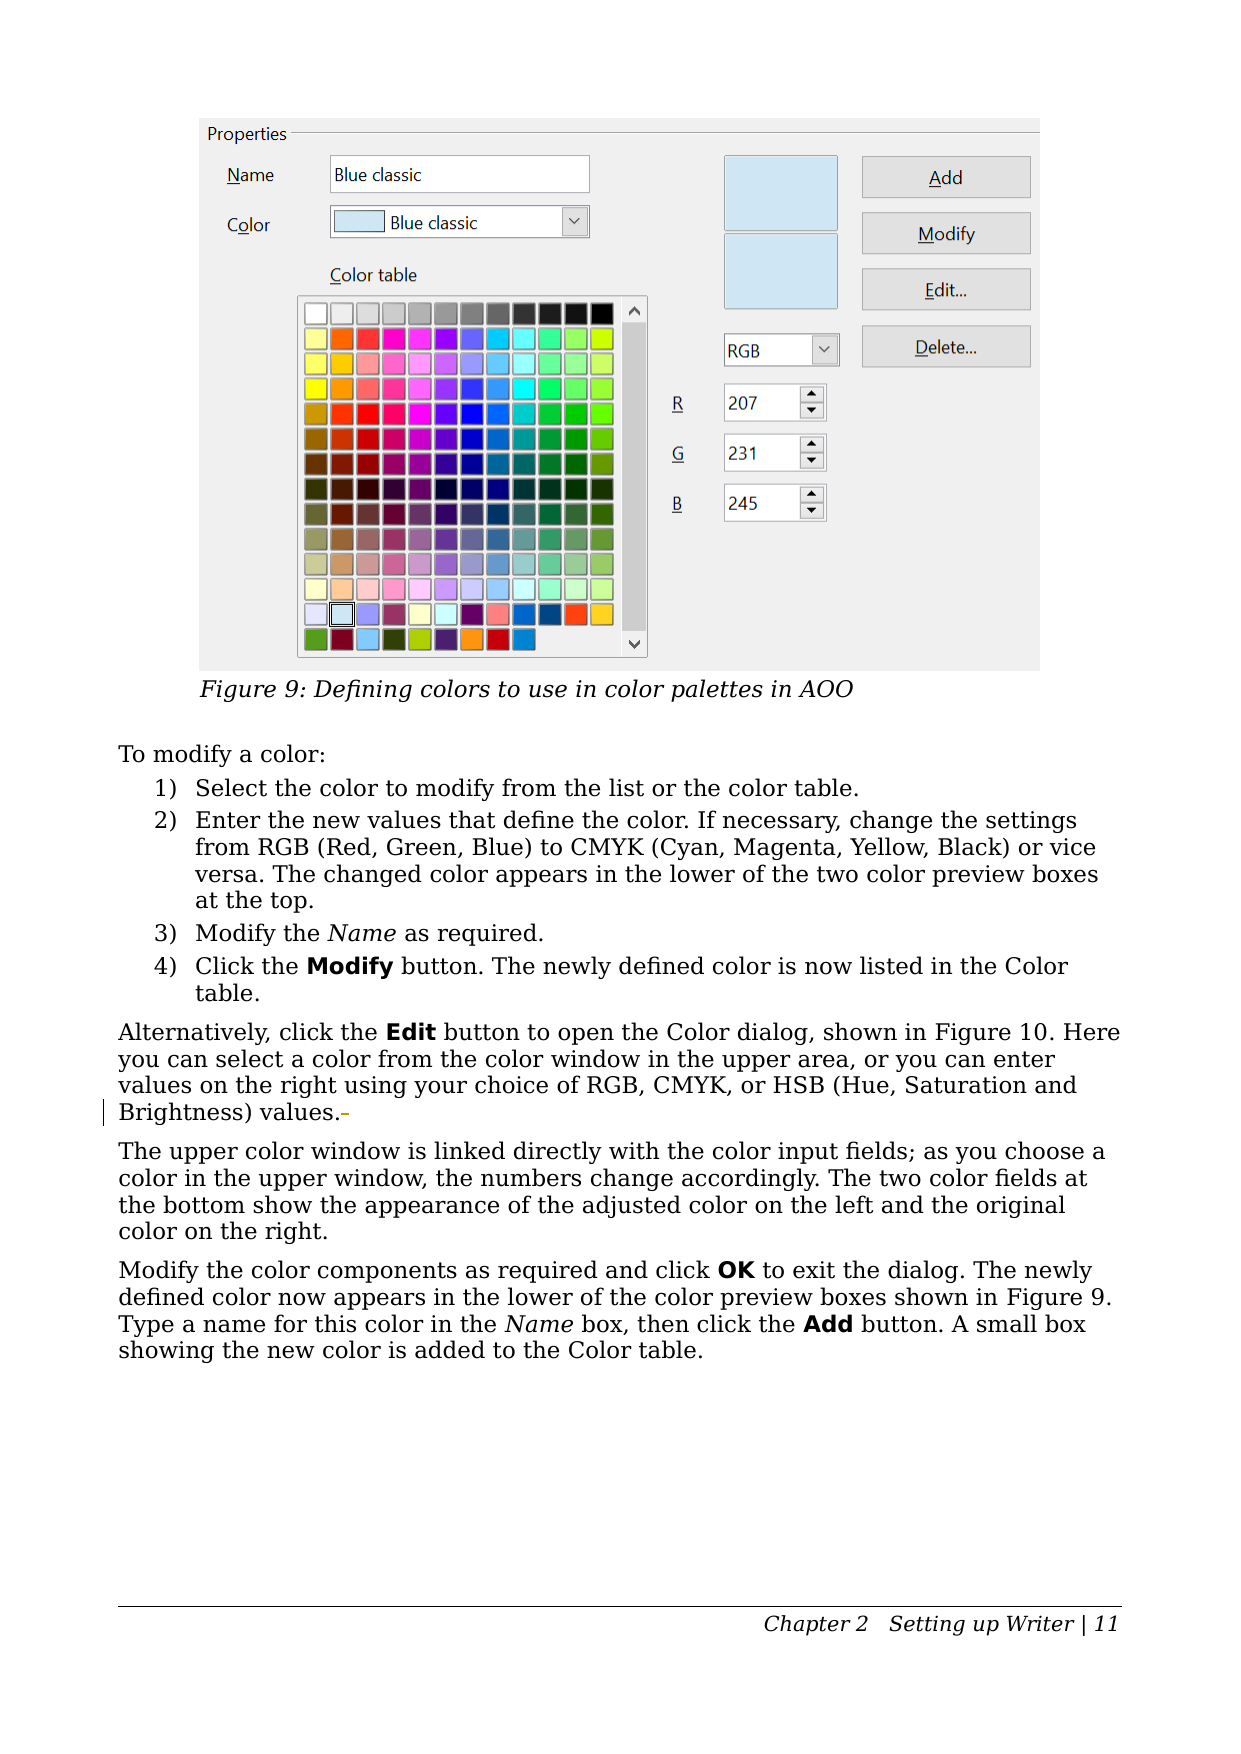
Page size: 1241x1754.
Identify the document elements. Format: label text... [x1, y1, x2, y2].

list Click the Modify button. The newly defined color is now listed in the Color table. [177, 953, 1122, 1007]
list Enter the new values that define the color. If necessary, change the settings from RGB (Red, Green, Blue) to CMYK (Cyan, Magenta, Yellow, Black) or vice versa. The changed color appears in the lower of the two color preview boxes at the top. [177, 808, 1122, 914]
list To modify a color: [118, 742, 1122, 768]
picture [199, 118, 1040, 671]
text Modify the color components as required and click OK to exit the dialog. The newly defined color now appears in the lower of the color preview boxes shown in Figure 9. Type a name for this color in the Name box, then click the Add button. A small box showing the new color is added to the Color table. [118, 1258, 1122, 1364]
list Modify the Name as required. [177, 921, 1122, 947]
text Figure 9: Defining colors to use in color palettes in AOO [200, 118, 1041, 703]
list Select the color to modify from the list or the color table. [177, 775, 1122, 801]
text The upper color window is linked directly with the color input fields; as you choose a color in the upper window, the numbers change accordingly. The two color fields at the bottom show the appearance of the adjusted color on the left and the original color on the right. [118, 1138, 1122, 1245]
text Alternatively, click the Edit button to open the Color dialog, shown in Figure 10. Here you can select a color from the color window in the upper area, or you can enter values on the right using your choice of RGB, CMYK, or HSB (Hue, Saturation and Brightness) values. [118, 1019, 1122, 1126]
